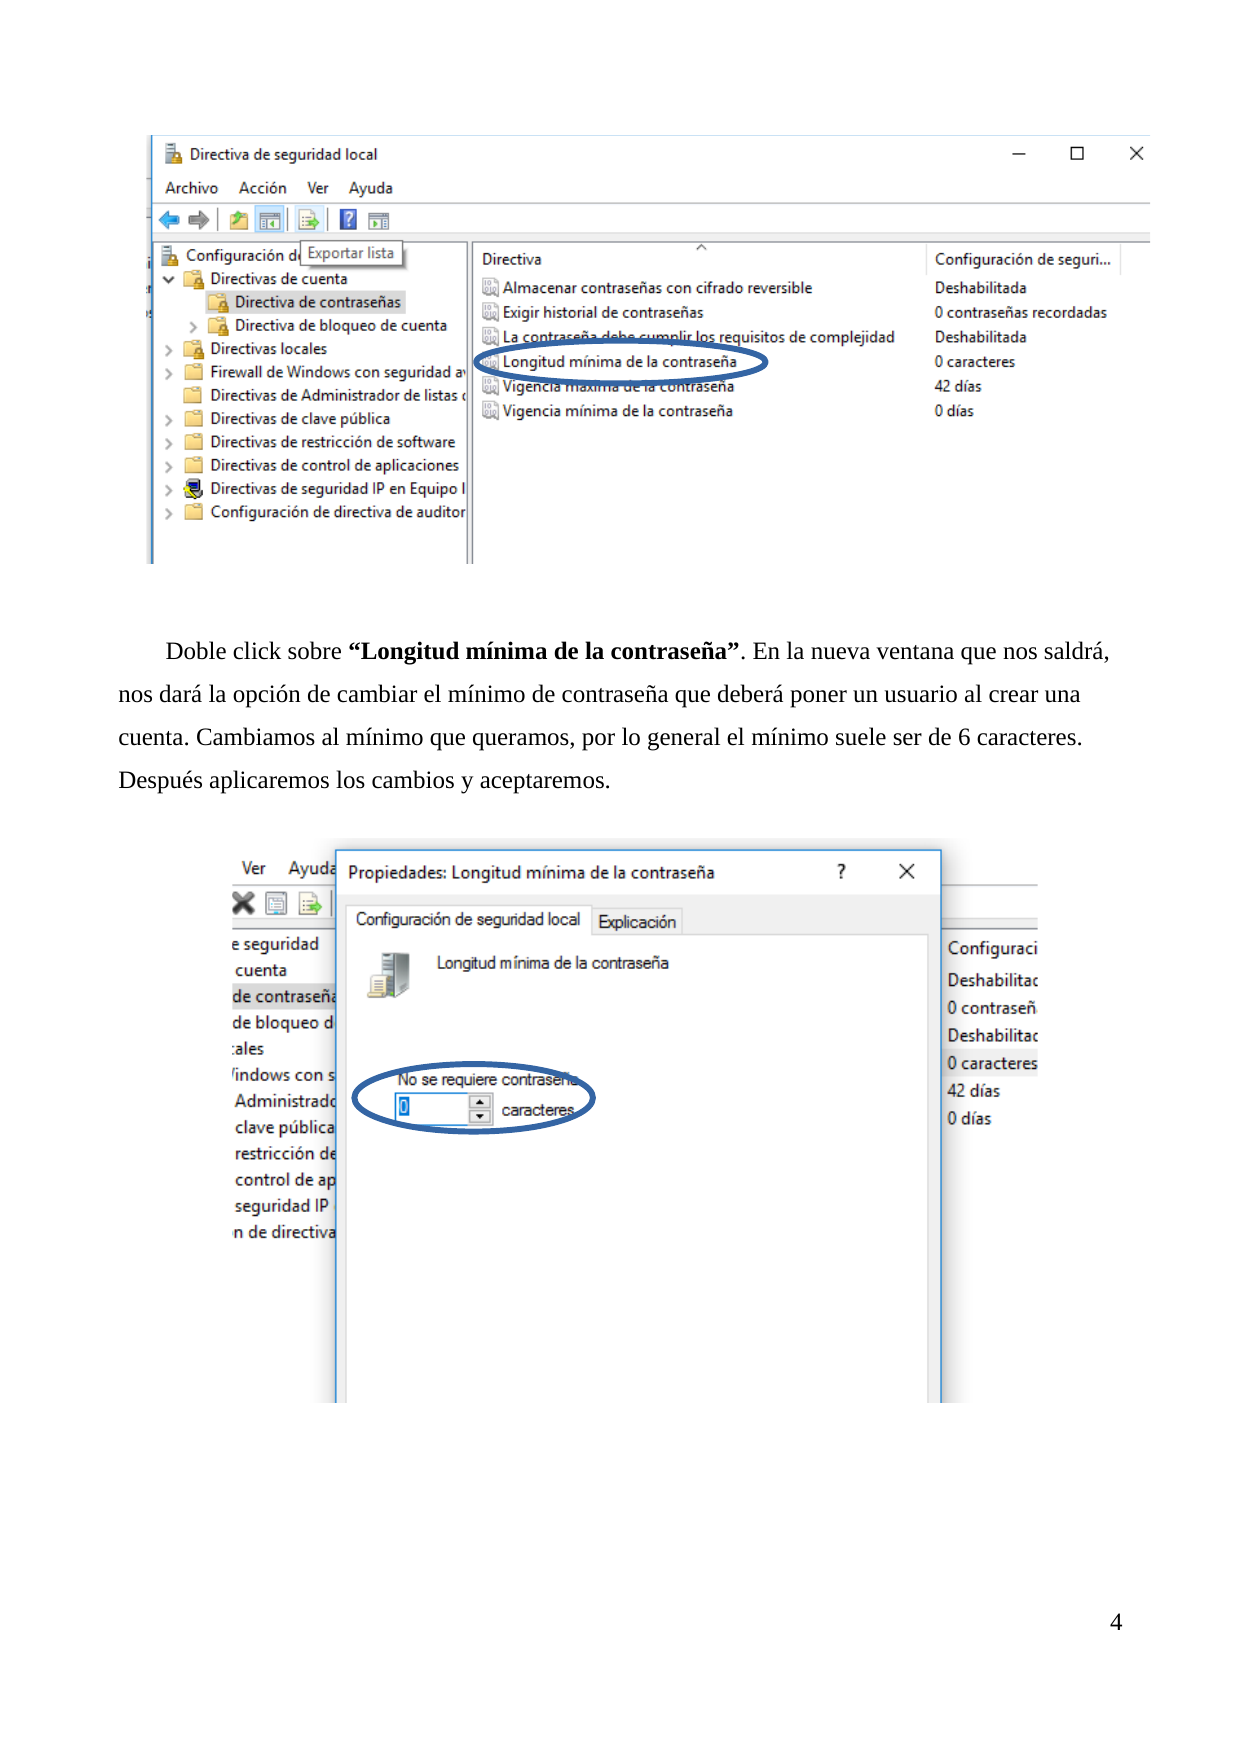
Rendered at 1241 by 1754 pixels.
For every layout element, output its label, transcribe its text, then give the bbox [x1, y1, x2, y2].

text Doble click sobre “Longitud mínima de la contraseña”. En la nueva ventana que nos saldrá, nos dará la opción de cambiar el mínimo de contraseña que deberá poner un usuario al crear una cuenta. Cambiamos al mínimo que queramos, por lo general el mínimo suele ser de 6 caracteres. Después aplicaremos los cambios y aceptaremos. [118, 636, 1122, 794]
picture [232, 838, 1038, 1403]
picture [146, 135, 1150, 564]
